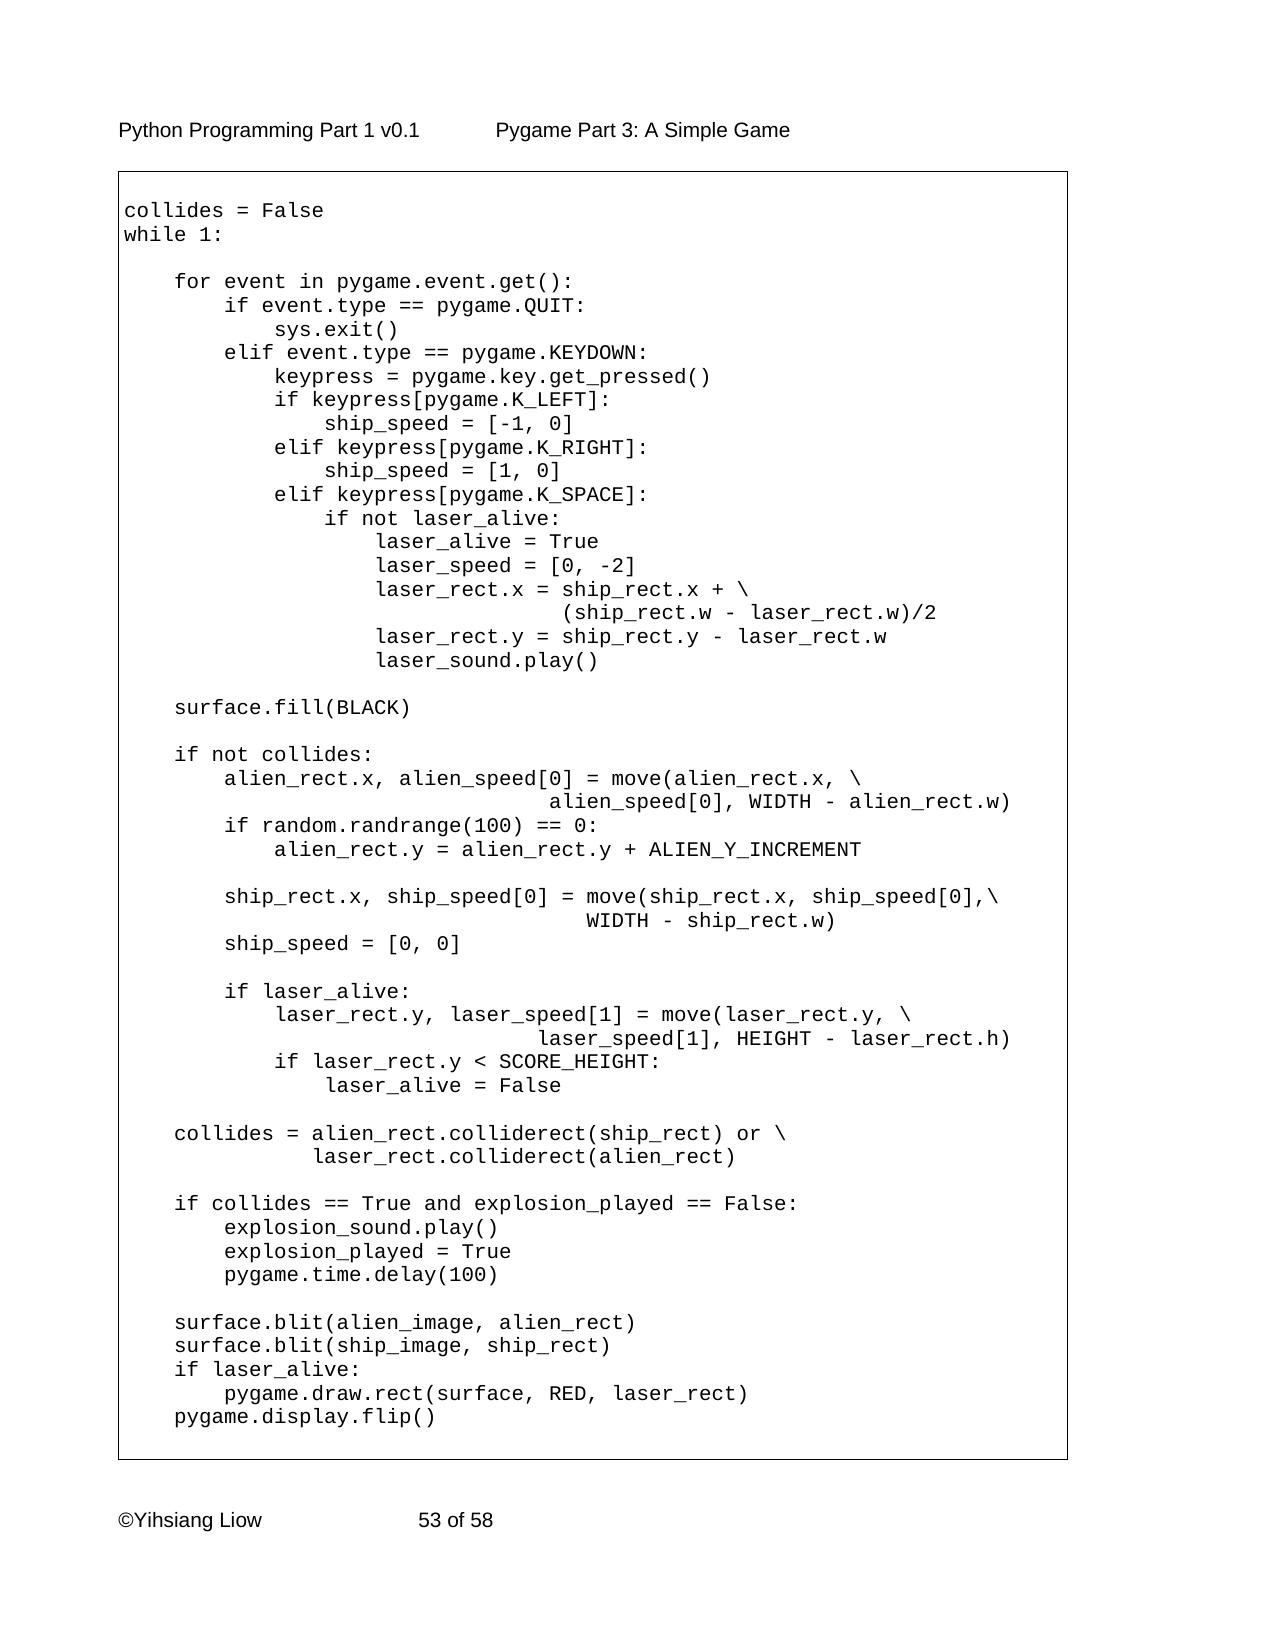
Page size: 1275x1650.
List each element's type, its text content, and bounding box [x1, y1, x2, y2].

table_header collides = False while 1: for event in pygame.event.get(): if event.type == pygame.QUIT: sys.exit() elif event.type == pygame.KEYDOWN: keypress = pygame.key.get_pressed() if keypress[pygame.K_LEFT]: ship_speed = [-1, 0] elif keypress[pygame.K_RIGHT]: ship_speed = [1, 0] elif keypress[pygame.K_SPACE]: if not laser_alive: laser_alive = True laser_speed = [0, -2] laser_rect.x = ship_rect.x + \ (ship_rect.w - laser_rect.w)/2 laser_rect.y = ship_rect.y - laser_rect.w laser_sound.play() surface.fill(BLACK) if not collides: alien_rect.x, alien_speed[0] = move(alien_rect.x, \ alien_speed[0], WIDTH - alien_rect.w) if random.randrange(100) == 0: alien_rect.y = alien_rect.y + ALIEN_Y_INCREMENT ship_rect.x, ship_speed[0] = move(ship_rect.x, ship_speed[0],\ WIDTH - ship_rect.w) ship_speed = [0, 0] if laser_alive: laser_rect.y, laser_speed[1] = move(laser_rect.y, \ laser_speed[1], HEIGHT - laser_rect.h) if laser_rect.y < SCORE_HEIGHT: laser_alive = False collides = alien_rect.colliderect(ship_rect) or \ laser_rect.colliderect(alien_rect) if collides == True and explosion_played == False: explosion_sound.play() explosion_played = True pygame.time.delay(100) surface.blit(alien_image, alien_rect) surface.blit(ship_image, ship_rect) if laser_alive: pygame.draw.rect(surface, RED, laser_rect) pygame.display.flip() [119, 172, 1067, 1459]
